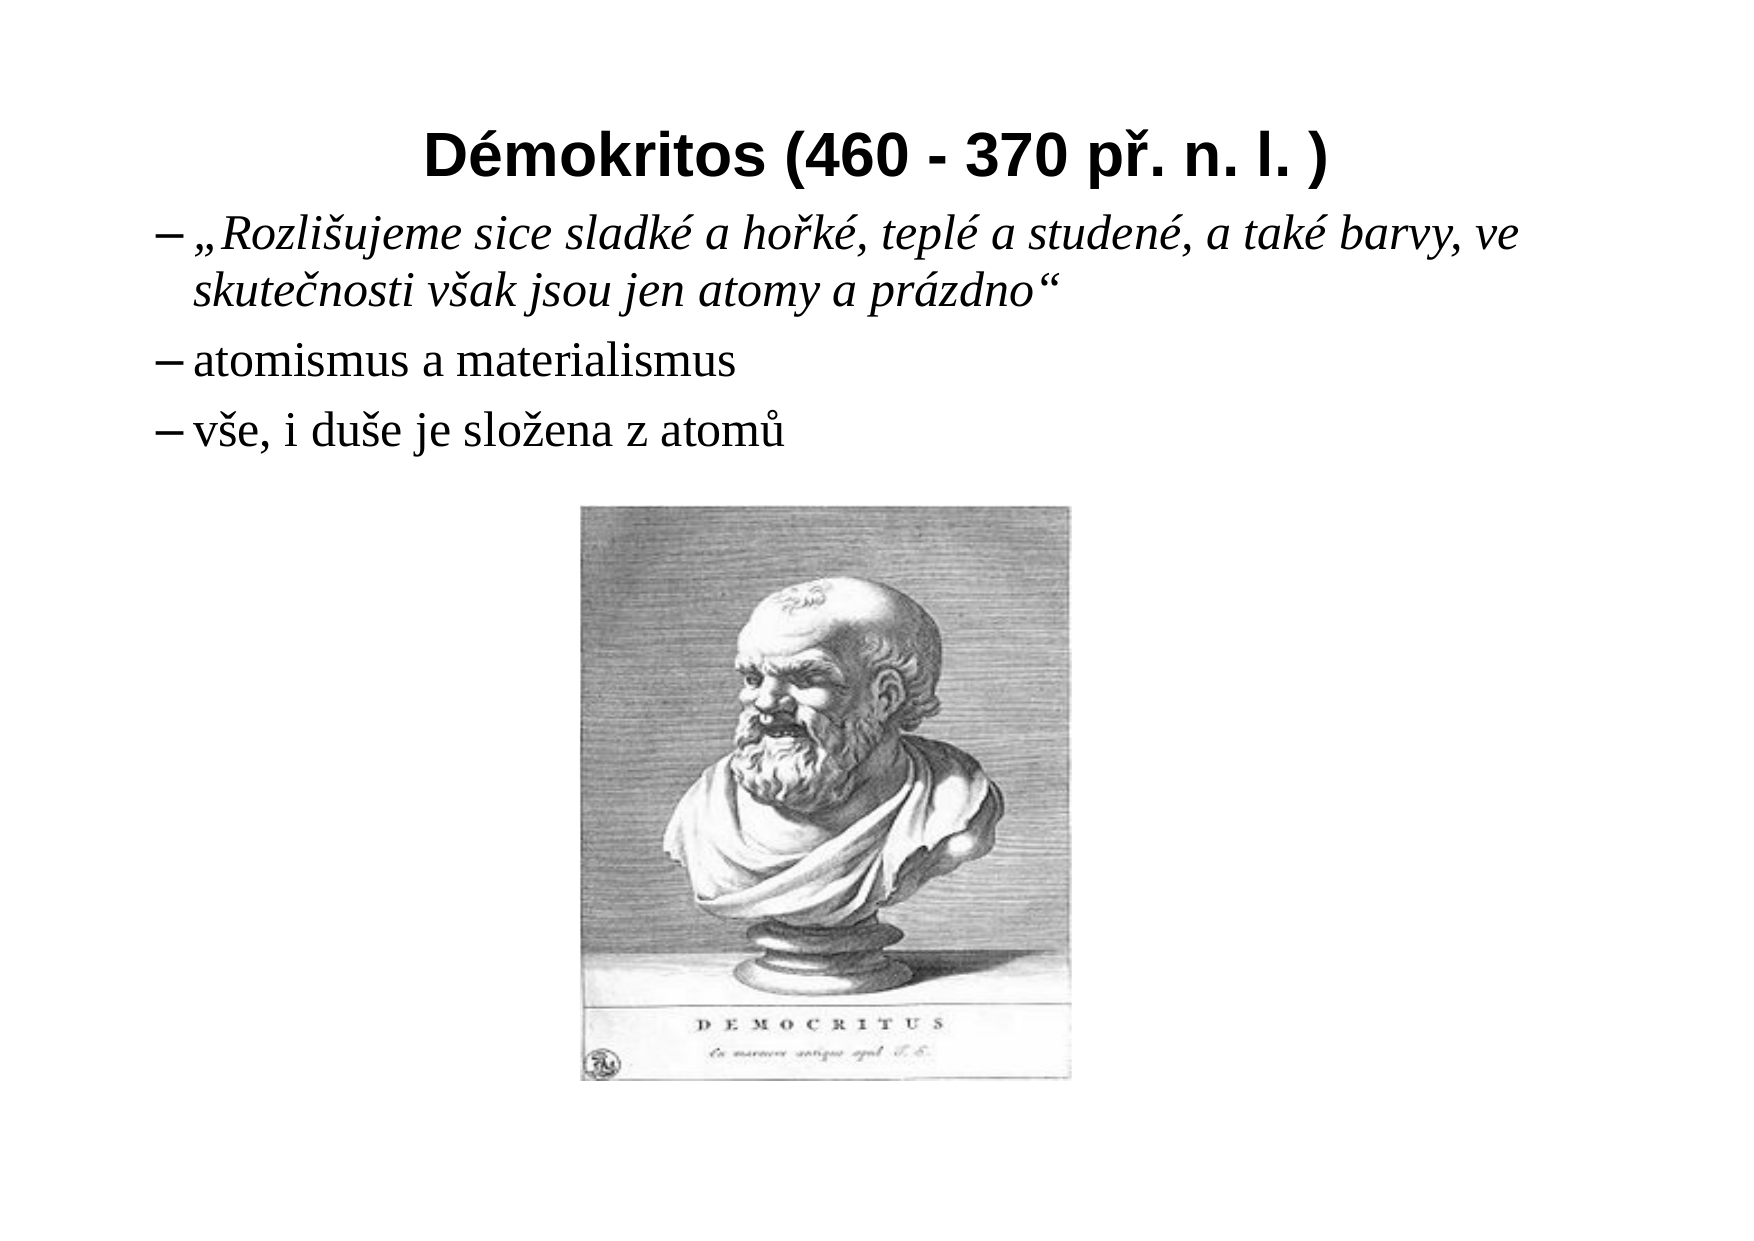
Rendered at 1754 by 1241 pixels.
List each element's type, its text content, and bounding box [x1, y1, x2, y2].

picture [579, 505, 1072, 1081]
subtitle Démokritos (460 - 370 př. n. l. ) [118, 118, 1636, 190]
list „Rozlišujeme sice sladké a hořké, teplé a studené, a také barvy, ve skutečnosti však jsou jen atomy a prázdno“ [156, 202, 1636, 317]
list atomismus a materialismus [156, 330, 1636, 387]
list vše, i duše je složena z atomů [156, 400, 1636, 457]
